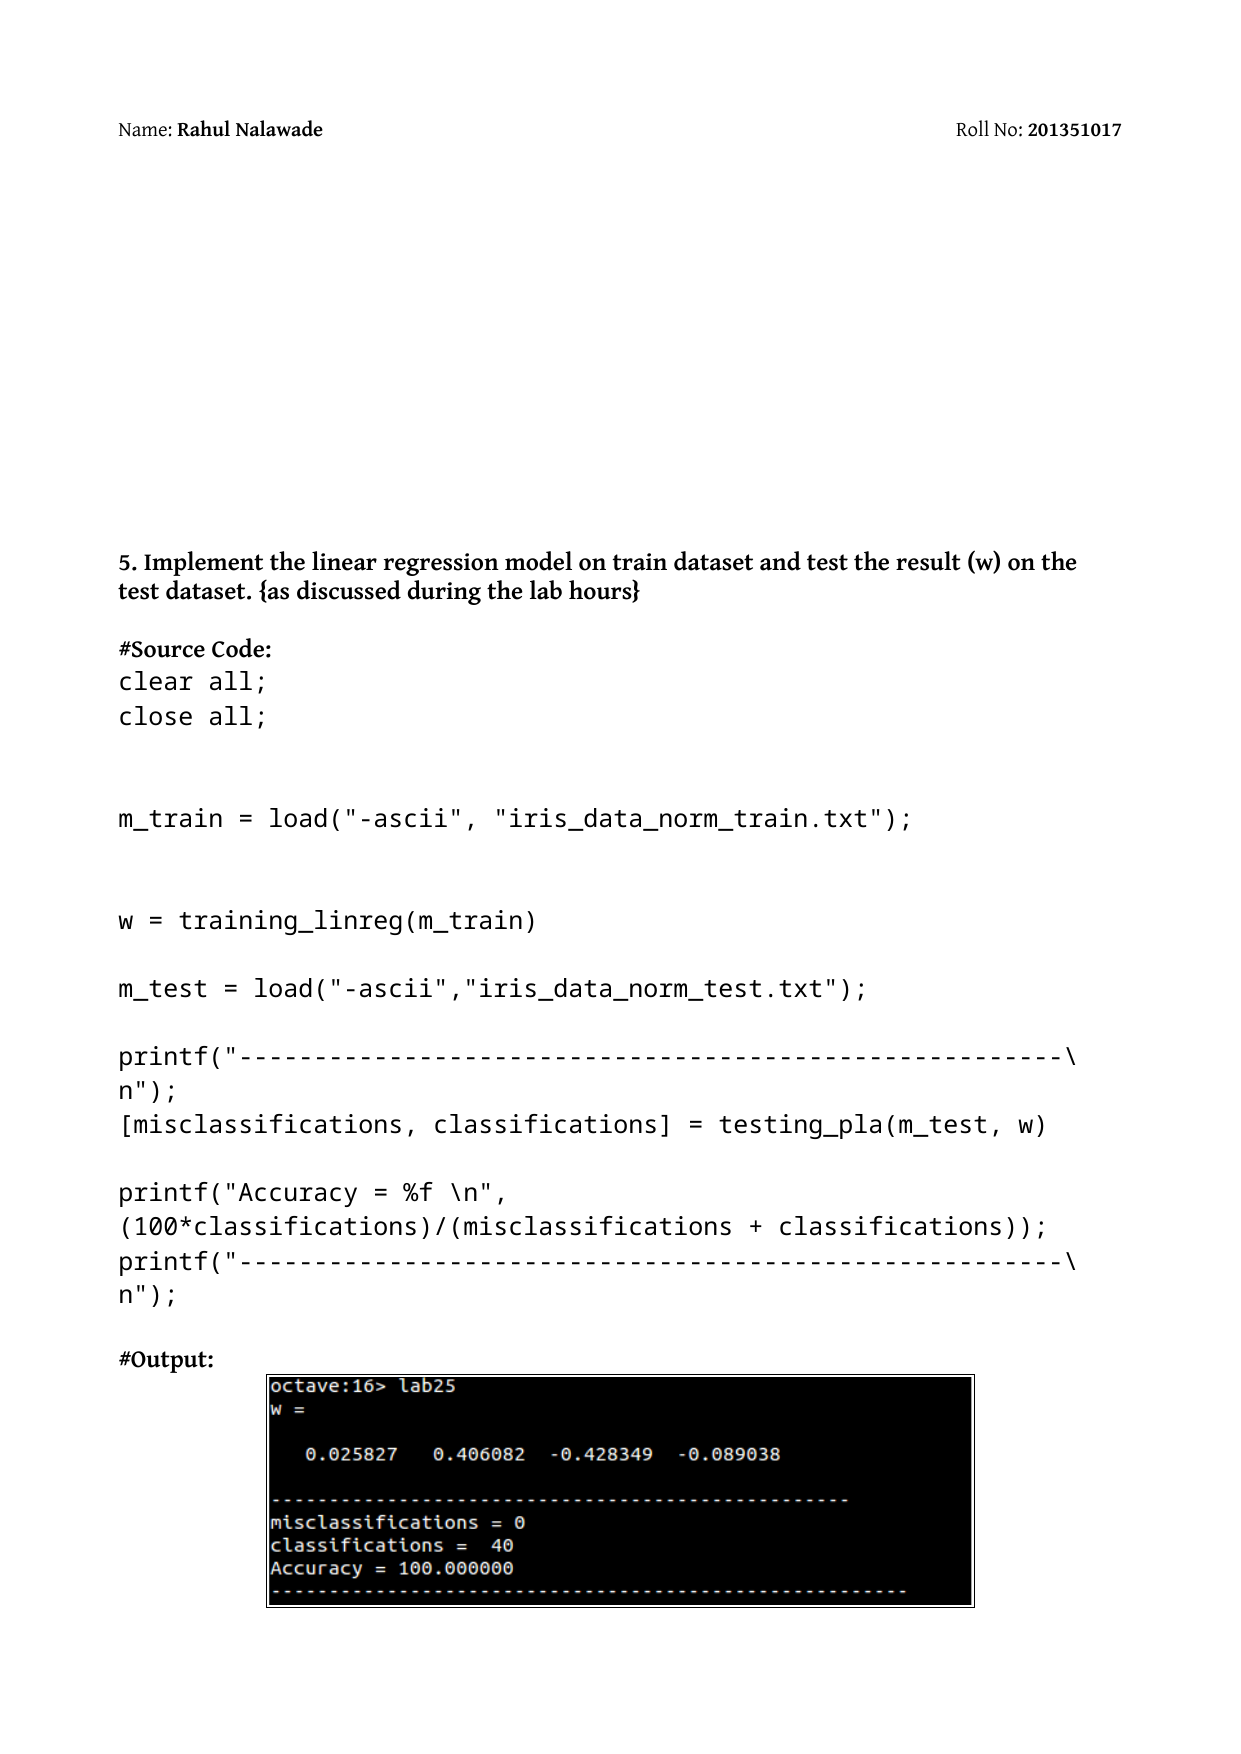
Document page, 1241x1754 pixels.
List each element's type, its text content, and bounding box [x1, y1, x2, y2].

text #Source Code: [118, 635, 1122, 664]
text w = training_linreg(m_train) [118, 902, 1122, 937]
text close all; [118, 698, 1122, 732]
text printf("Accuracy = %f \n", (100*classifications)/(misclassifications + classifications)); [118, 1175, 1122, 1243]
text 5. Implement the linear regression model on train dataset and test the result (w) on the test dataset. {as discussed during the lab hours} [118, 548, 1122, 606]
text printf("-------------------------------------------------------\n"); [118, 1243, 1122, 1311]
text clear all; [118, 664, 1122, 698]
text #Output: [118, 1345, 1122, 1374]
text m_train = load("-ascii", "iris_data_norm_train.txt"); [118, 800, 1122, 834]
text printf("-------------------------------------------------------\n"); [118, 1039, 1122, 1107]
text [misclassifications, classifications] = testing_pla(m_test, w) [118, 1107, 1122, 1141]
text m_test = load("-ascii","iris_data_norm_test.txt"); [118, 971, 1122, 1005]
picture [268, 1377, 972, 1605]
